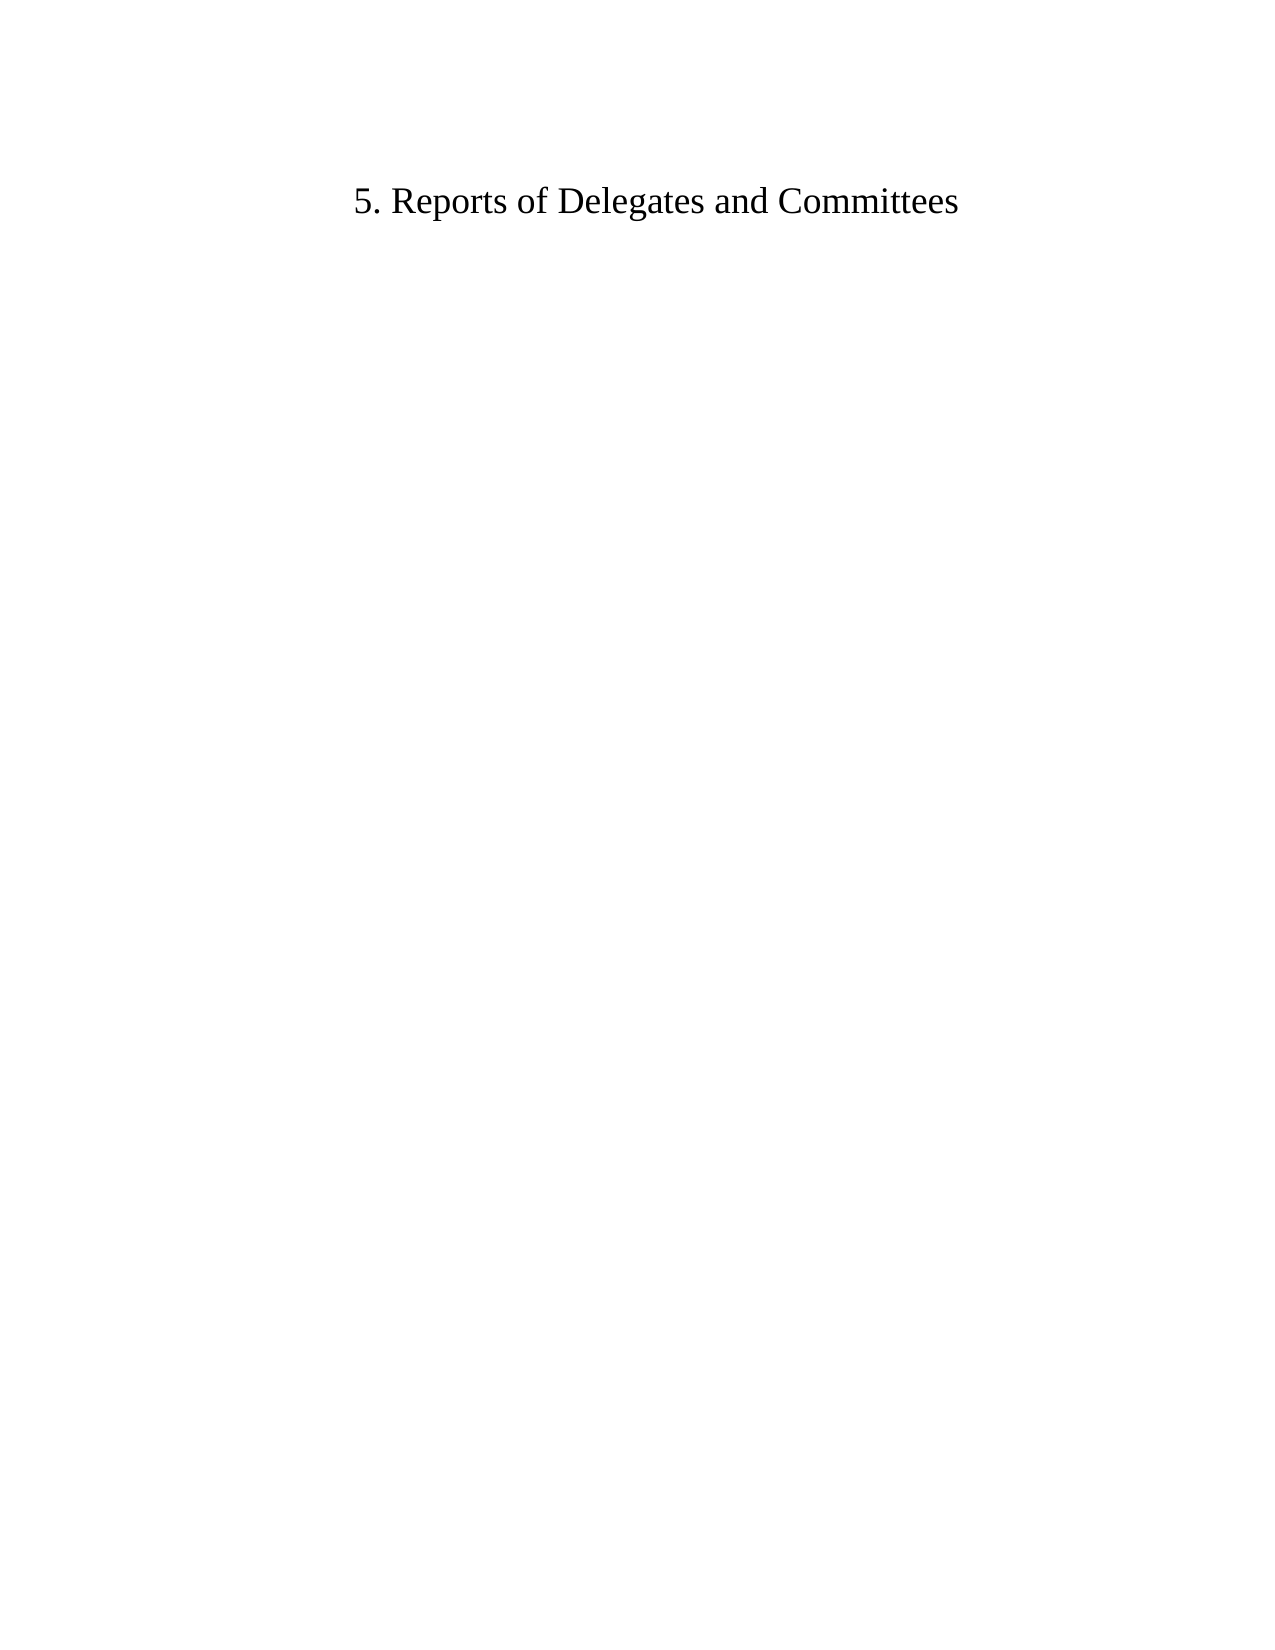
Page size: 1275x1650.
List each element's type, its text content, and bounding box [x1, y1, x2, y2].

subtitle Reports of Delegates and Committees [187, 179, 1125, 222]
